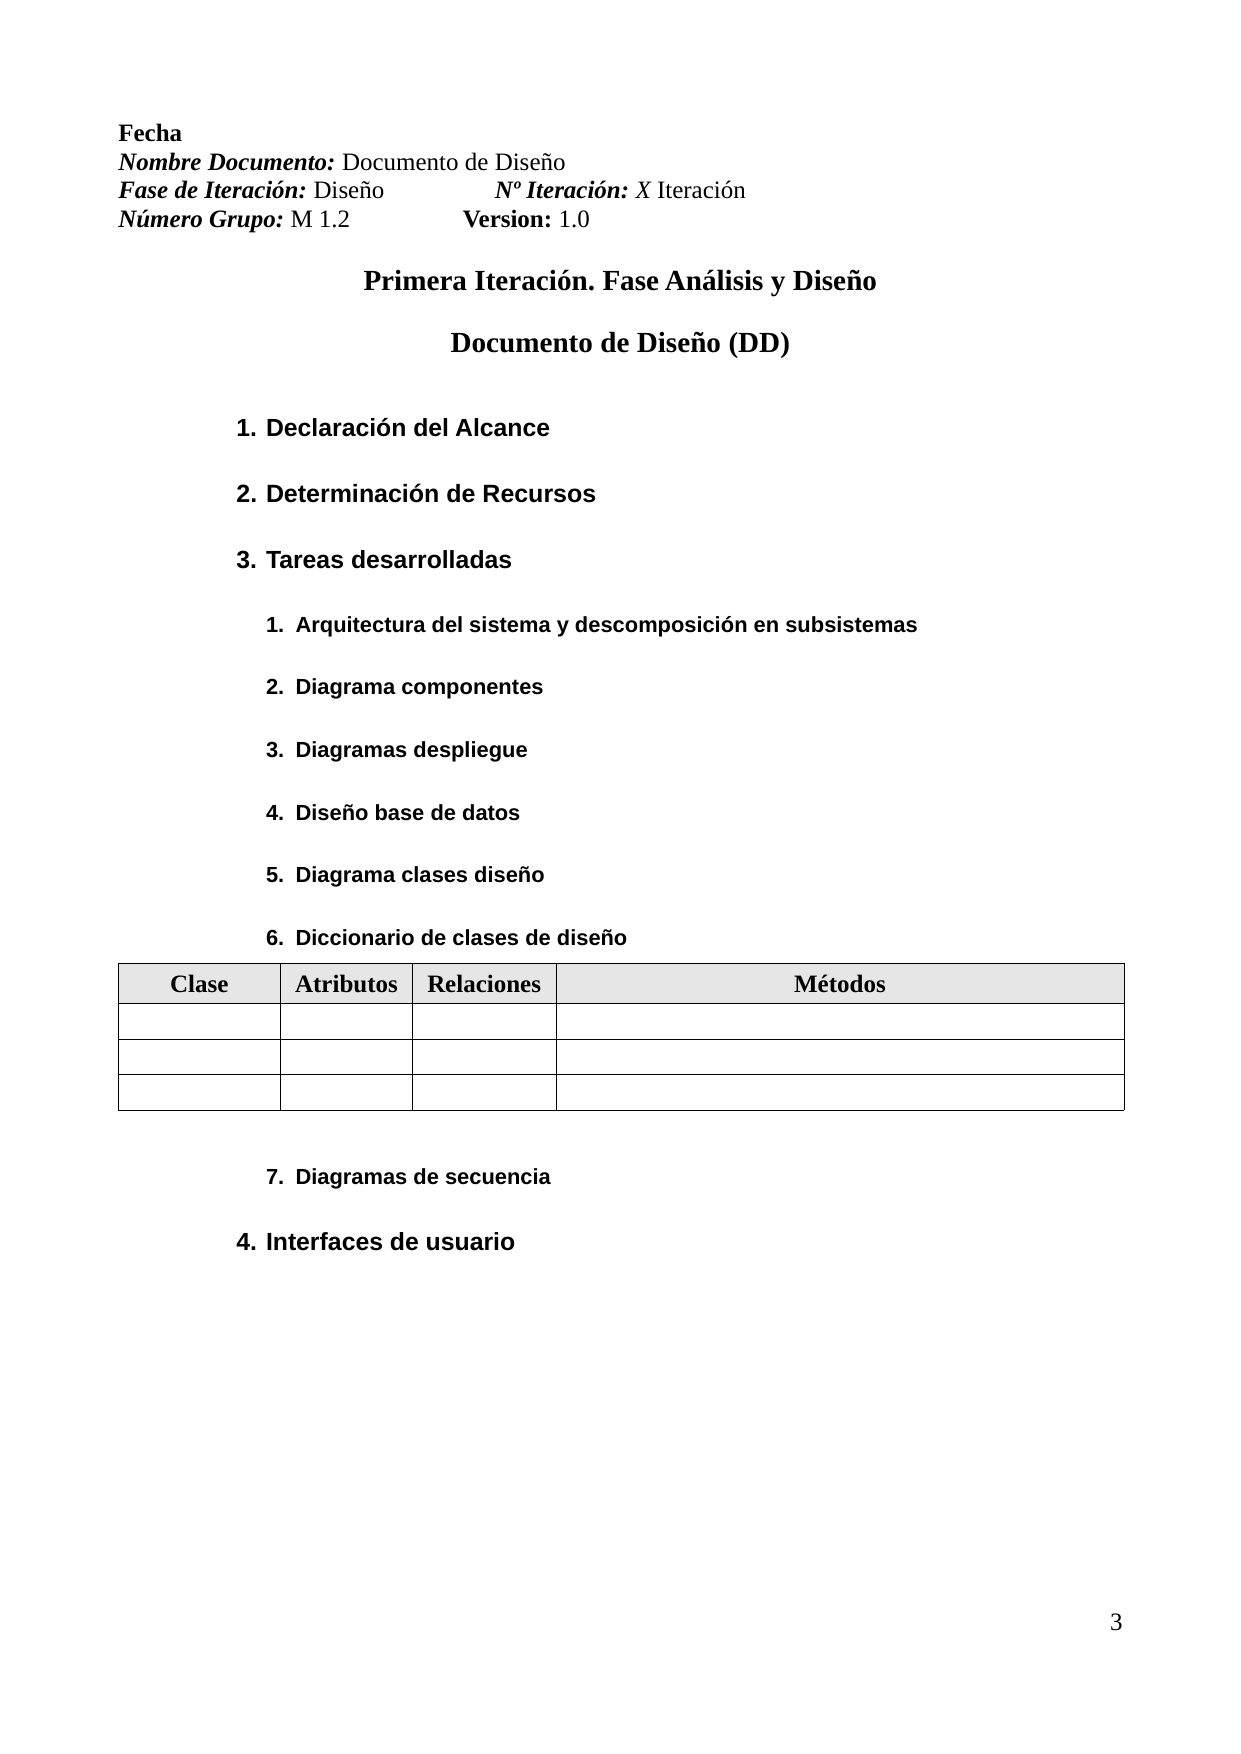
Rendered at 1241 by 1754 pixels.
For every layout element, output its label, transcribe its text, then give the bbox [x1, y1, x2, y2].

table_header Relaciones [413, 964, 556, 1003]
subtitle Diseño base de datos [266, 800, 1122, 825]
subtitle Diagramas despliegue [266, 737, 1122, 762]
subtitle Diccionario de clases de diseño [266, 925, 1122, 950]
table_cell [119, 1040, 280, 1074]
table_header Atributos [281, 964, 412, 1003]
subtitle Diagrama componentes [266, 674, 1122, 699]
subtitle Diagrama clases diseño [266, 862, 1122, 888]
table_cell [281, 1075, 412, 1110]
subtitle Diagramas de secuencia [266, 1164, 1122, 1189]
table_cell [557, 1004, 1124, 1039]
table_cell [557, 1040, 1124, 1074]
table_cell [281, 1004, 412, 1039]
table_cell [413, 1004, 556, 1039]
table_cell [413, 1075, 556, 1110]
subtitle Tareas desarrolladas [236, 546, 1122, 574]
table_cell [281, 1040, 412, 1074]
table_cell [557, 1075, 1124, 1110]
text Primera Iteración. Fase Análisis y Diseño [118, 263, 1122, 296]
subtitle Determinación de Recursos [236, 479, 1122, 508]
subtitle Arquitectura del sistema y descomposición en subsistemas [266, 612, 1122, 637]
table_header Clase [119, 964, 280, 1003]
subtitle Declaración del Alcance [236, 413, 1122, 442]
subtitle Interfaces de usuario [236, 1227, 1122, 1255]
table_header Métodos [557, 964, 1124, 1003]
table_cell [119, 1075, 280, 1110]
text Documento de Diseño (DD) [118, 325, 1122, 359]
table_cell [119, 1004, 280, 1039]
table_cell [413, 1040, 556, 1074]
